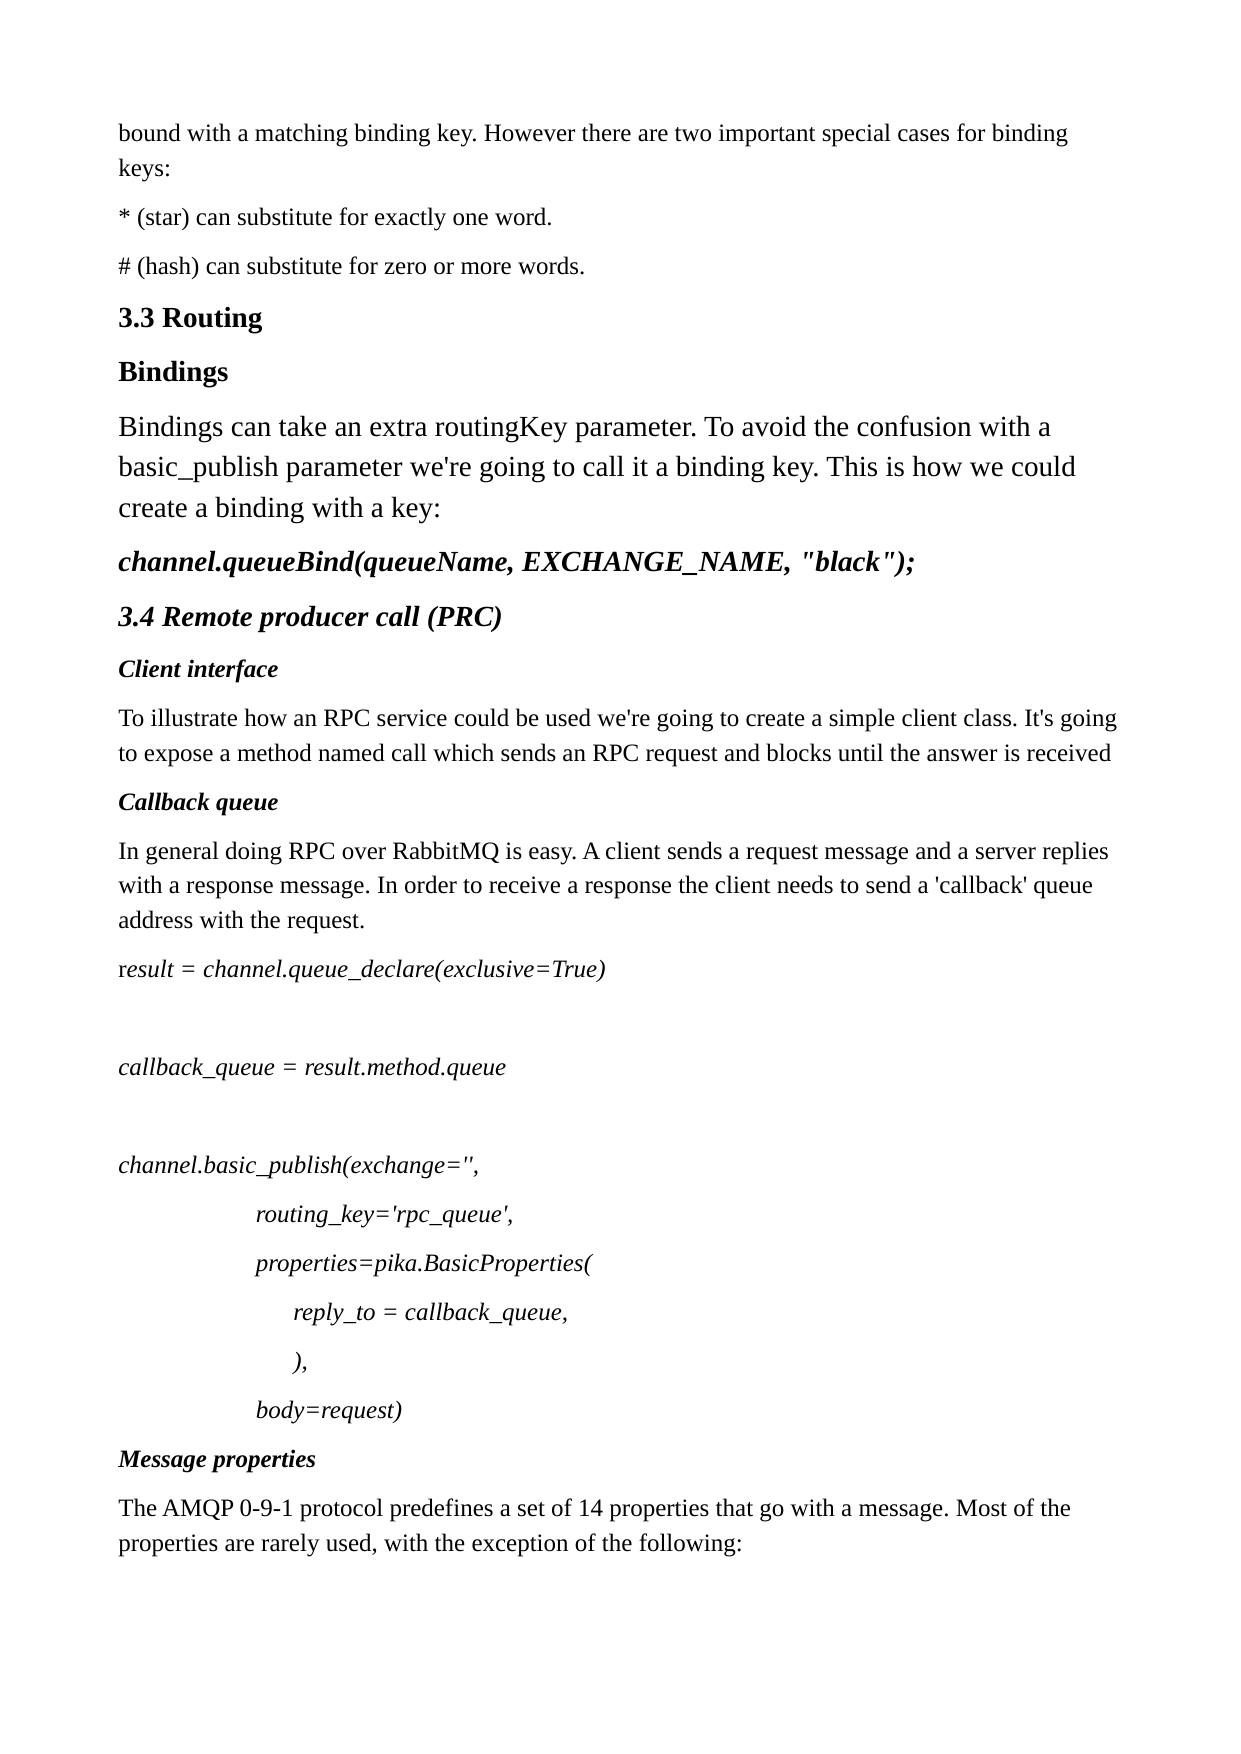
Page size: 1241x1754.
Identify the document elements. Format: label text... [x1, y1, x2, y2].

text The AMQP 0-9-1 protocol predefines a set of 14 properties that go with a message. Most of the properties are rarely used, with the exception of the following: [118, 1493, 1122, 1557]
text properties=pika.BasicProperties( [118, 1248, 1122, 1277]
text callback_queue = result.method.queue [118, 1052, 1122, 1081]
text 3.3 Routing [118, 300, 1122, 333]
text Callback queue [118, 787, 1122, 816]
text body=request) [118, 1395, 1122, 1424]
text Client interface [118, 654, 1122, 683]
text To illustrate how an RPC service could be used we're going to create a simple client class. It's going to expose a method named call which sends an RPC request and blocks until the answer is received [118, 703, 1122, 766]
text reply_to = callback_queue, [118, 1297, 1122, 1326]
text routing_key='rpc_queue', [118, 1199, 1122, 1228]
text In general doing RPC over RabbitMQ is easy. A client sends a request message and a server replies with a response message. In order to receive a response the client needs to send a 'callback' queue address with the request. [118, 836, 1122, 933]
text Bindings [118, 354, 1122, 388]
text # (hash) can substitute for zero or more words. [118, 251, 1122, 279]
text channel.queueBind(queueName, EXCHANGE_NAME, "black"); [118, 544, 1122, 578]
text * (star) can substitute for exactly one word. [118, 202, 1122, 230]
text channel.basic_publish(exchange='', [118, 1150, 1122, 1179]
text bound with a matching binding key. However there are two important special cases for binding keys: [118, 118, 1122, 181]
text ), [118, 1346, 1122, 1375]
text result = channel.queue_declare(exclusive=True) [118, 954, 1122, 983]
text Bindings can take an extra routingKey parameter. To avoid the confusion with a basic_publish parameter we're going to call it a binding key. This is how we could create a binding with a key: [118, 409, 1122, 523]
text 3.4 Remote producer call (PRC) [118, 599, 1122, 633]
text Message properties [118, 1444, 1122, 1473]
